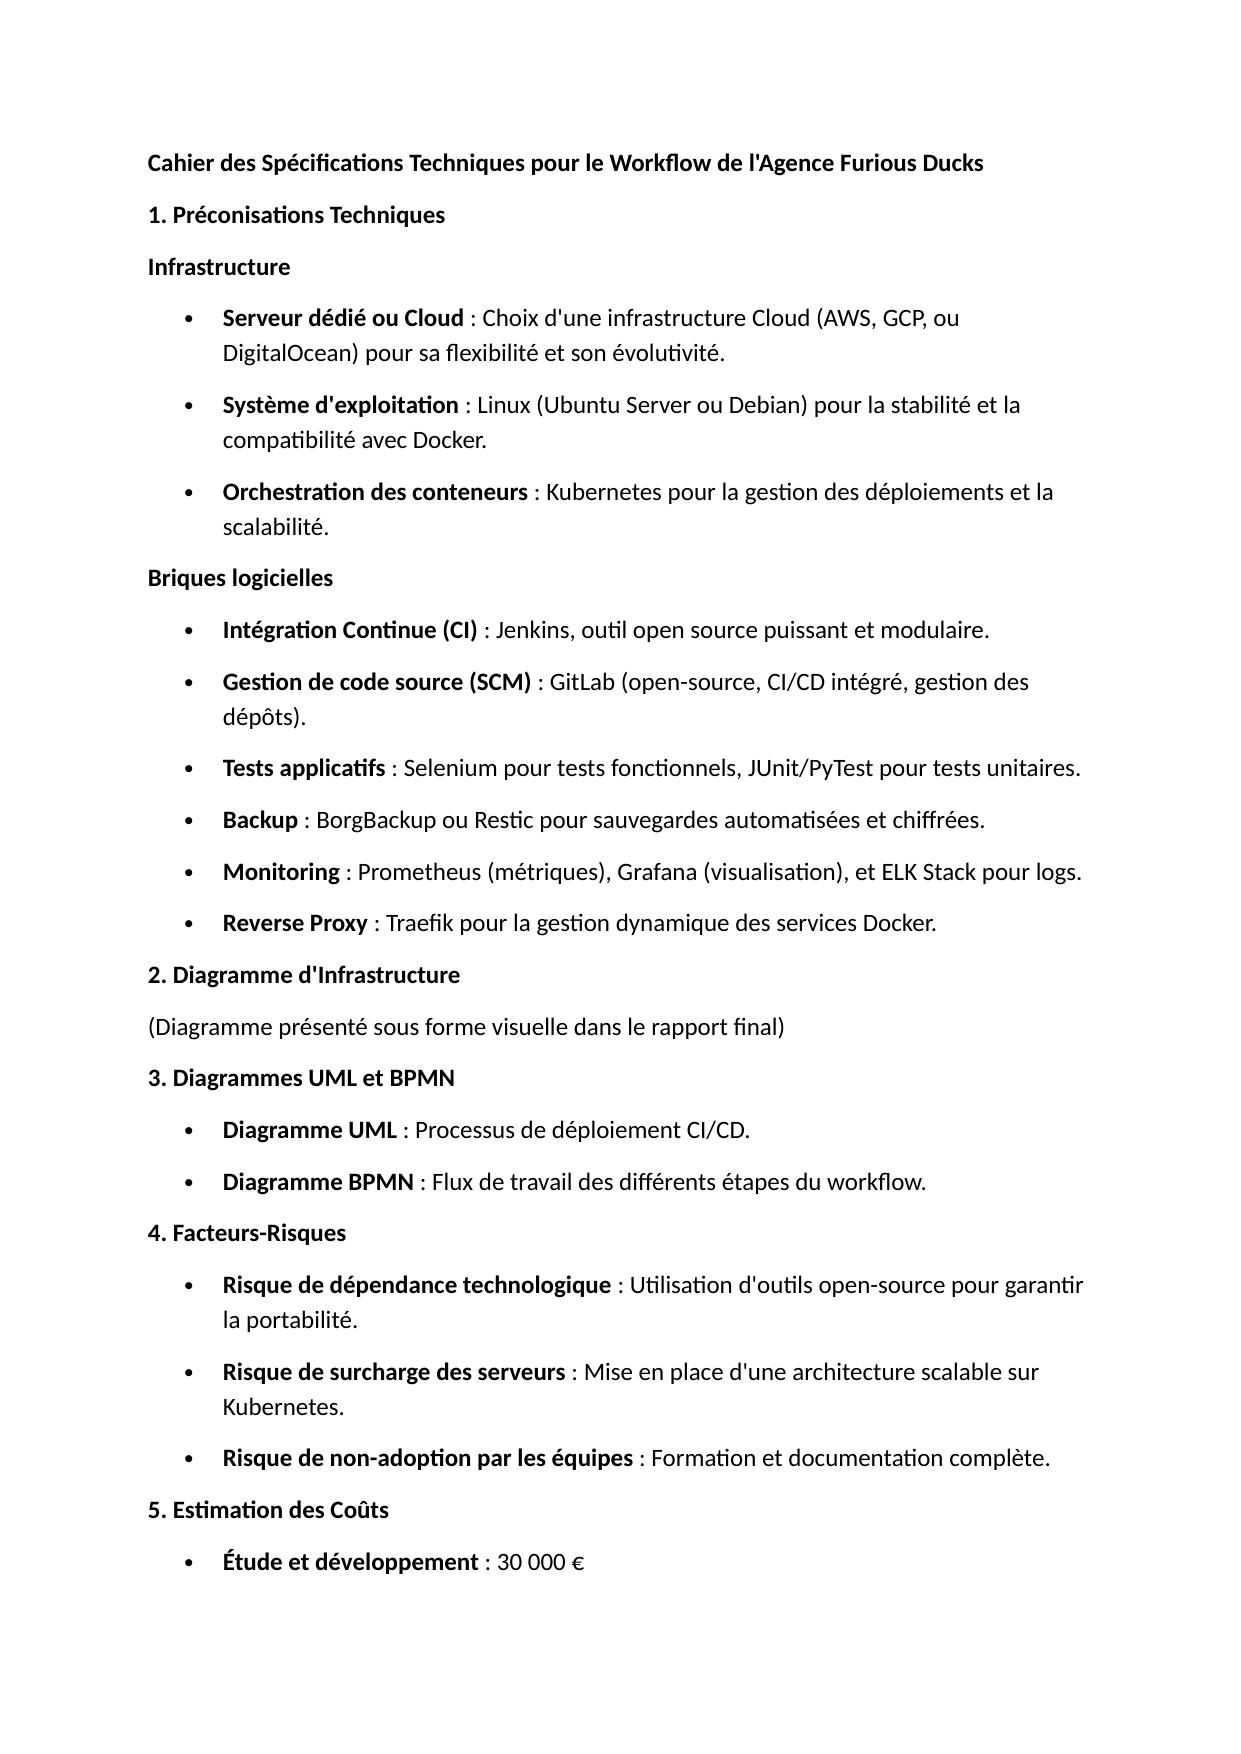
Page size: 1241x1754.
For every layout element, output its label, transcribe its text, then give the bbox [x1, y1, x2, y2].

text 1. Préconisations Techniques [148, 199, 1093, 230]
list Backup : BorgBackup ou Restic pour sauvegardes automatisées et chiffrées. [185, 804, 1093, 835]
list Diagramme UML : Processus de déploiement CI/CD. [185, 1114, 1093, 1145]
list Reverse Proxy : Traefik pour la gestion dynamique des services Docker. [185, 908, 1093, 938]
text Briques logicielles [148, 563, 1093, 593]
list Risque de surcharge des serveurs : Mise en place d'une architecture scalable sur Kubernetes. [185, 1356, 1093, 1421]
text 3. Diagrammes UML et BPMN [148, 1063, 1093, 1093]
list Orchestration des conteneurs : Kubernetes pour la gestion des déploiements et la scalabilité. [185, 476, 1093, 541]
list Risque de dépendance technologique : Utilisation d'outils open-source pour garantir la portabilité. [185, 1269, 1093, 1335]
text Cahier des Spécifications Techniques pour le Workflow de l'Agence Furious Ducks [148, 148, 1093, 178]
list Monitoring : Prometheus (métriques), Grafana (visualisation), et ELK Stack pour logs. [185, 856, 1093, 886]
text 5. Estimation des Coûts [148, 1494, 1093, 1525]
list Diagramme BPMN : Flux de travail des différents étapes du workflow. [185, 1166, 1093, 1196]
text (Diagramme présenté sous forme visuelle dans le rapport final) [148, 1011, 1093, 1041]
list Tests applicatifs : Selenium pour tests fonctionnels, JUnit/PyTest pour tests unitaires. [185, 753, 1093, 783]
list Gestion de code source (SCM) : GitLab (open-source, CI/CD intégré, gestion des dépôts). [185, 666, 1093, 731]
list Étude et développement : 30 000 € [185, 1546, 1093, 1576]
text 4. Facteurs-Risques [148, 1218, 1093, 1248]
list Système d'exploitation : Linux (Ubuntu Server ou Debian) pour la stabilité et la compatibilité avec Docker. [185, 389, 1093, 455]
text Infrastructure [148, 251, 1093, 281]
list Serveur dédié ou Cloud : Choix d'une infrastructure Cloud (AWS, GCP, ou DigitalOcean) pour sa flexibilité et son évolutivité. [185, 303, 1093, 368]
text 2. Diagramme d'Infrastructure [148, 959, 1093, 990]
list Intégration Continue (CI) : Jenkins, outil open source puissant et modulaire. [185, 614, 1093, 645]
list Risque de non-adoption par les équipes : Formation et documentation complète. [185, 1443, 1093, 1473]
